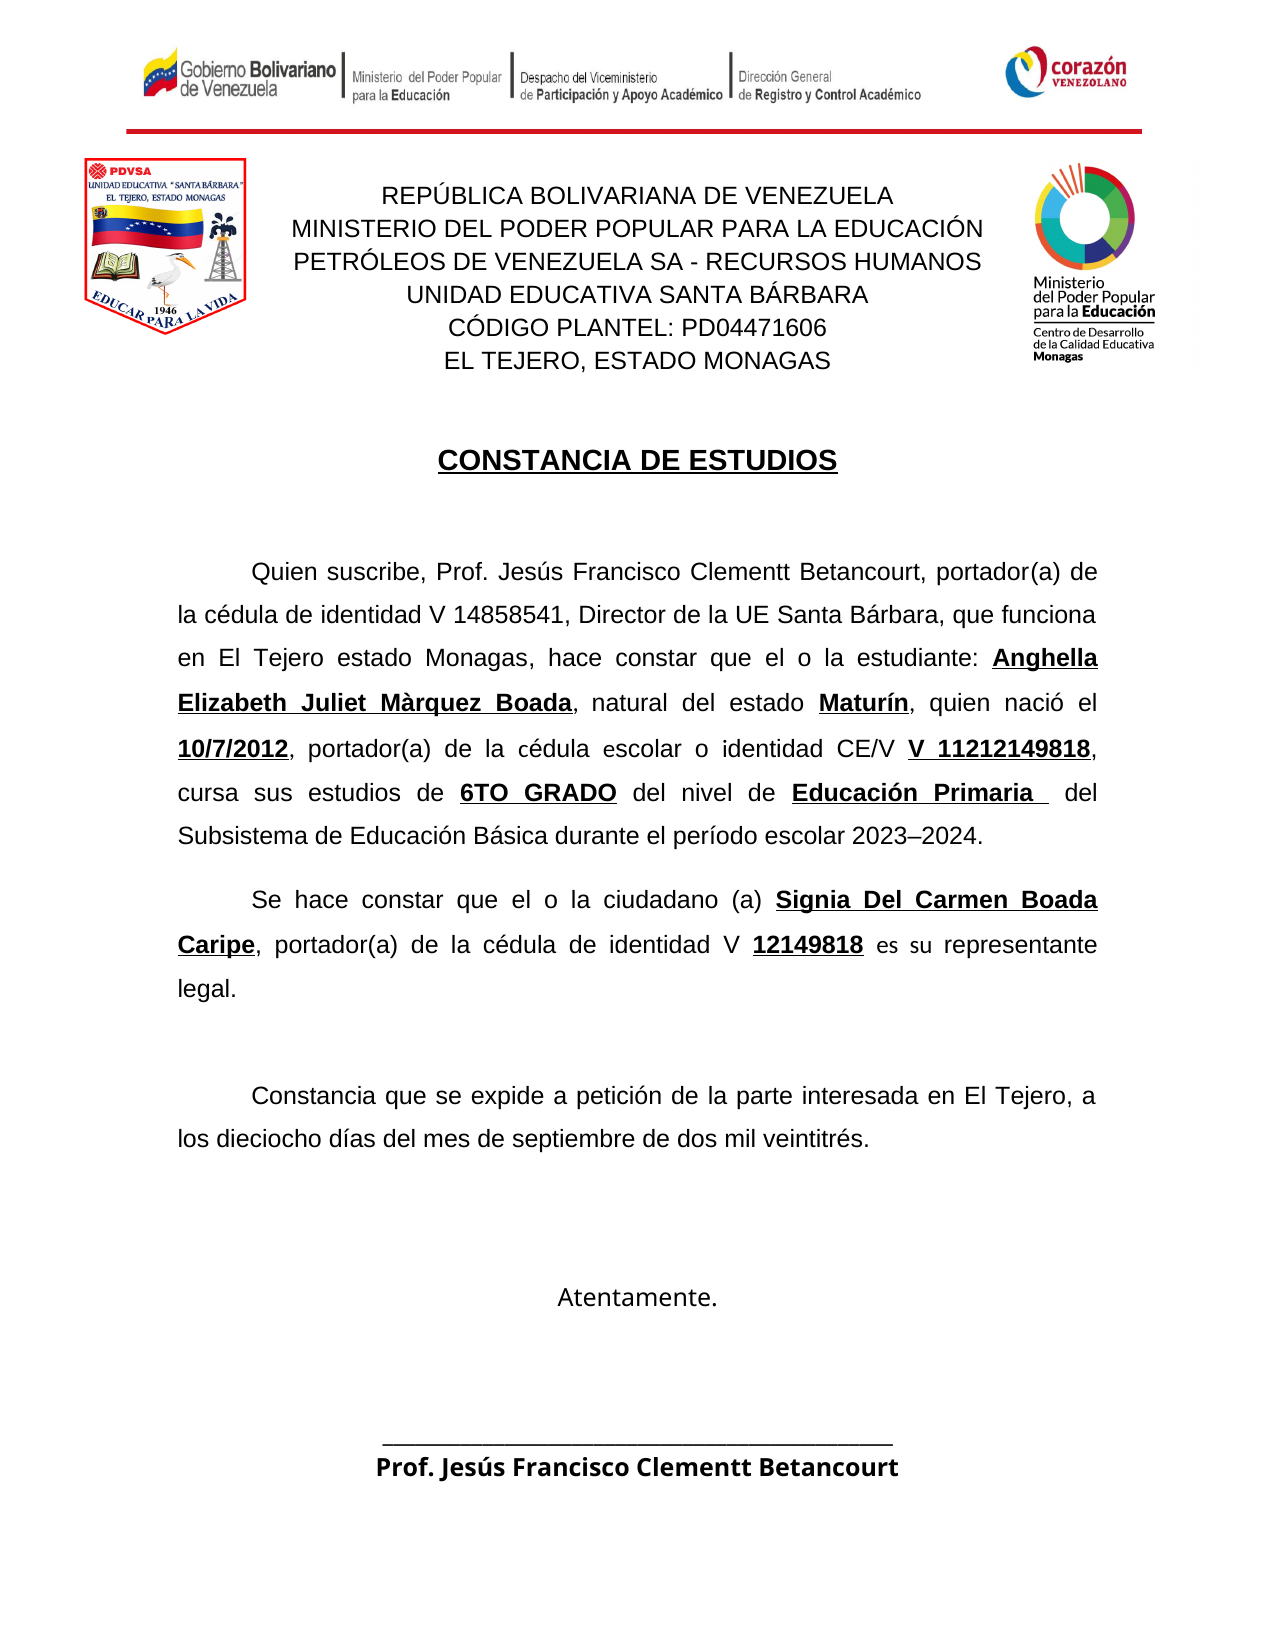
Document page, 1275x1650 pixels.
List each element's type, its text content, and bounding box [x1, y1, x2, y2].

subtitle MINISTERIO DEL PODER POPULAR PARA LA EDUCACIÓN [252, 214, 978, 242]
subtitle CONSTANCIA DE ESTUDIOS [177, 443, 1098, 476]
subtitle PETRÓLEOS DE VENEZUELA SA - RECURSOS HUMANOS [252, 247, 978, 275]
text ______________________________________________ [177, 1416, 1098, 1450]
subtitle REPÚBLICA BOLIVARIANA DE VENEZUELA [252, 181, 978, 209]
text Constancia que se expide a petición de la parte interesada en El Tejero, a los dieciocho días del mes de septiembre de dos mil veintitrés. [177, 1081, 1098, 1153]
text CÓDIGO PLANTEL: PD04471606 [177, 313, 978, 341]
picture [978, 153, 1200, 377]
picture [126, 11, 1142, 134]
text EL TEJERO, ESTADO MONAGAS [177, 346, 978, 374]
text UNIDAD EDUCATIVA SANTA BÁRBARA [252, 280, 978, 308]
text Quien suscribe, Prof. Jesús Francisco Clementt Betancourt, portador(a) de la cédula de identidad V 14858541, Director de la UE Santa Bárbara, que funciona en El Tejero estado Monagas, hace constar que el o la estudiante: Anghella Elizabeth Juliet Màrquez Boada, natural del estado Maturín, quien nació el 10/7/2012, portador(a) de la cédula escolar o identidad CE/V V 11212149818, cursa sus estudios de 6TO GRADO del nivel de Educación Primaria del Subsistema de Educación Básica durante el período escolar 2023–2024. [177, 557, 1098, 849]
text Prof. Jesús Francisco Clementt Betancourt [177, 1450, 1098, 1484]
text Atentamente. [177, 1279, 1098, 1313]
text Se hace constar que el o la ciudadano (a) Signia Del Carmen Boada Caripe, portador(a) de la cédula de identidad V 12149818 es su representante legal. [177, 885, 1098, 1002]
picture [79, 158, 252, 335]
